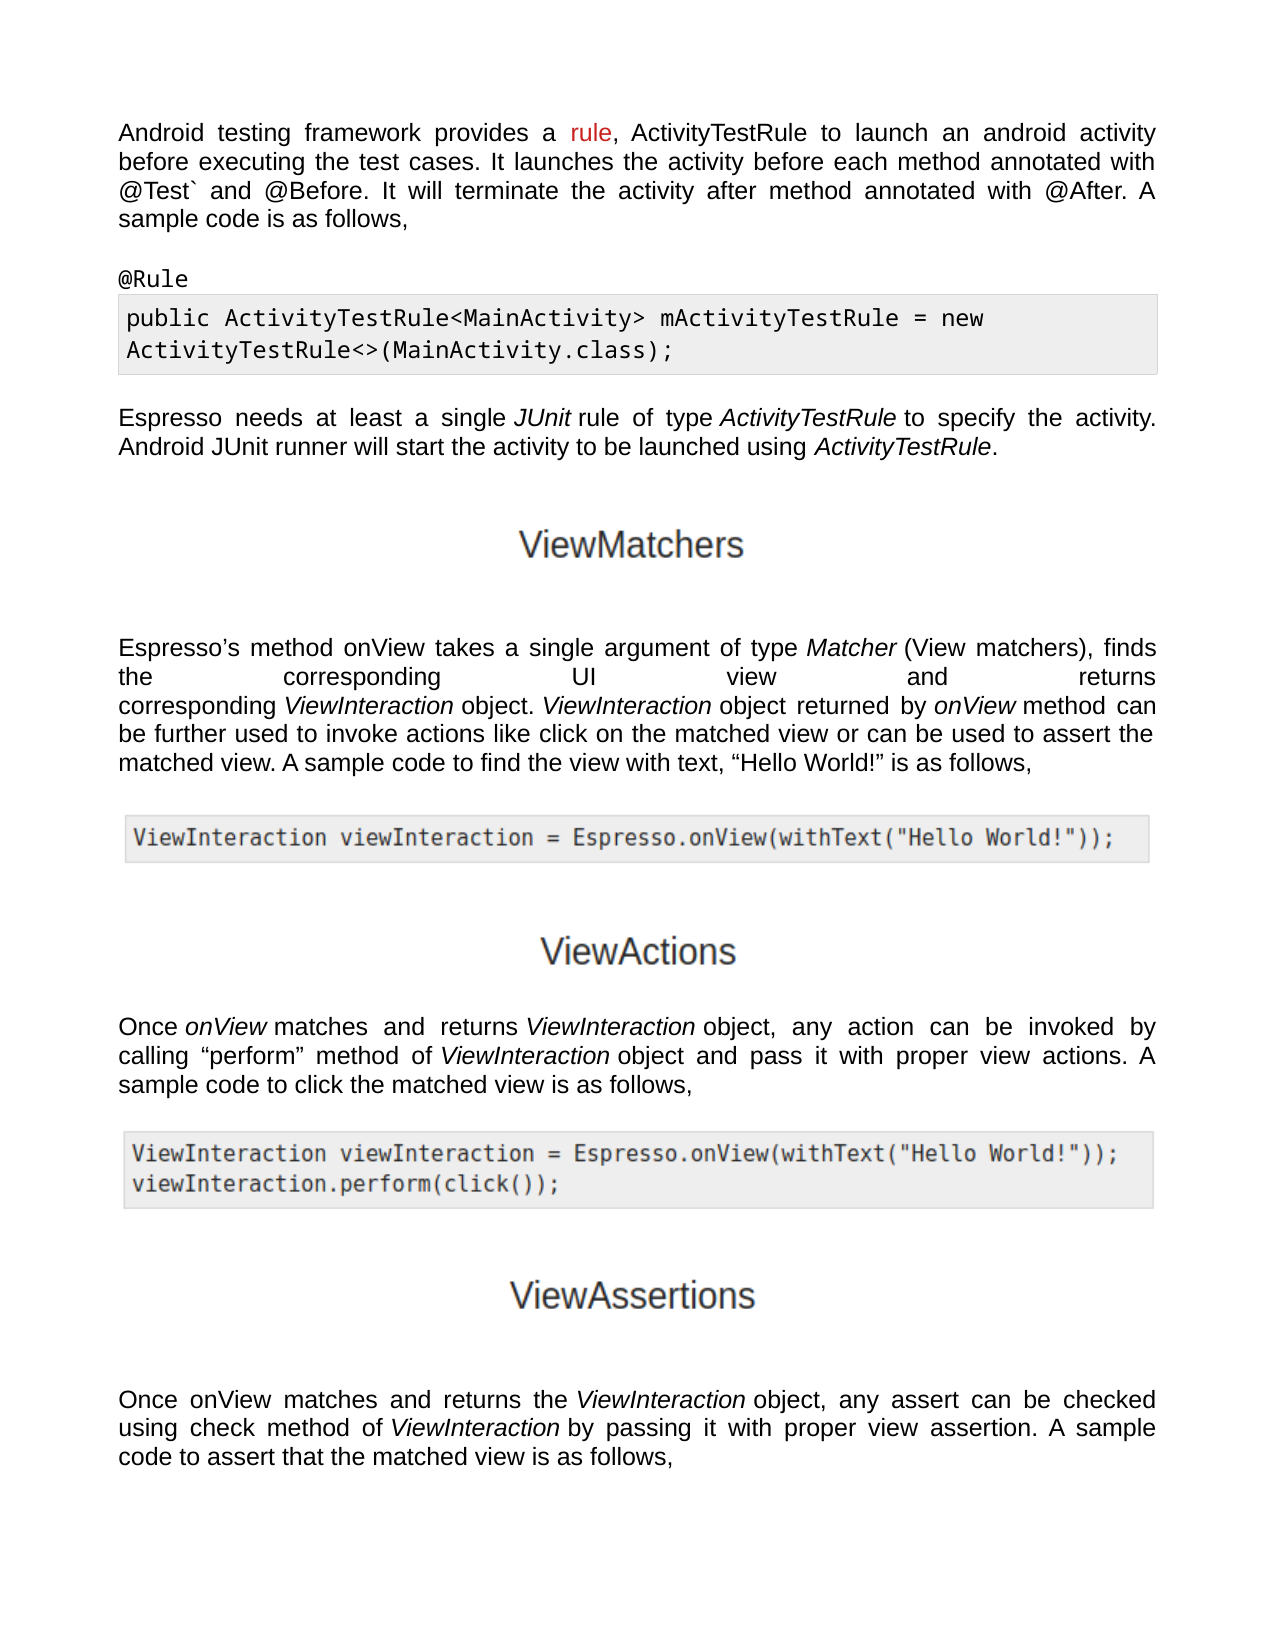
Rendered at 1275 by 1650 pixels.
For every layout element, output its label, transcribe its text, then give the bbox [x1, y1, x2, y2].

text Espresso’s method onView takes a single argument of type Matcher (View matchers), finds the corresponding UI view and returns corresponding ViewInteraction object. ViewInteraction object returned by onView method can be further used to invoke actions like click on the matched view or can be used to assert the matched view. A sample code to find the view with text, “Hello World!” is as follows, [118, 633, 1157, 777]
text Android testing framework provides a rule, ActivityTestRule to launch an android activity before executing the test cases. It launches the activity before each method annotated with @Test` and @Before. It will terminate the activity after method annotated with @After. A sample code is as follows, [118, 118, 1157, 233]
picture [530, 926, 745, 976]
picture [510, 520, 759, 569]
picture [118, 805, 1157, 869]
picture [501, 1269, 774, 1325]
text public ActivityTestRule<MainActivity> mActivityTestRule = new ActivityTestRule<>(MainActivity.class); [119, 295, 1157, 374]
text @Rule [118, 262, 1157, 294]
picture [118, 1127, 1157, 1212]
text Once onView matches and returns the ViewInteraction object, any assert can be checked using check method of ViewInteraction by passing it with proper view assertion. A sample code to assert that the matched view is as follows, [118, 1384, 1157, 1471]
text Espresso needs at least a single JUnit rule of type ActivityTestRule to specify the activity. Android JUnit runner will start the activity to be launched using ActivityTestRule. [118, 403, 1157, 461]
text Once onView matches and returns ViewInteraction object, any action can be invoked by calling “perform” method of ViewInteraction object and pass it with proper view actions. A sample code to click the matched view is as follows, [118, 1012, 1157, 1098]
